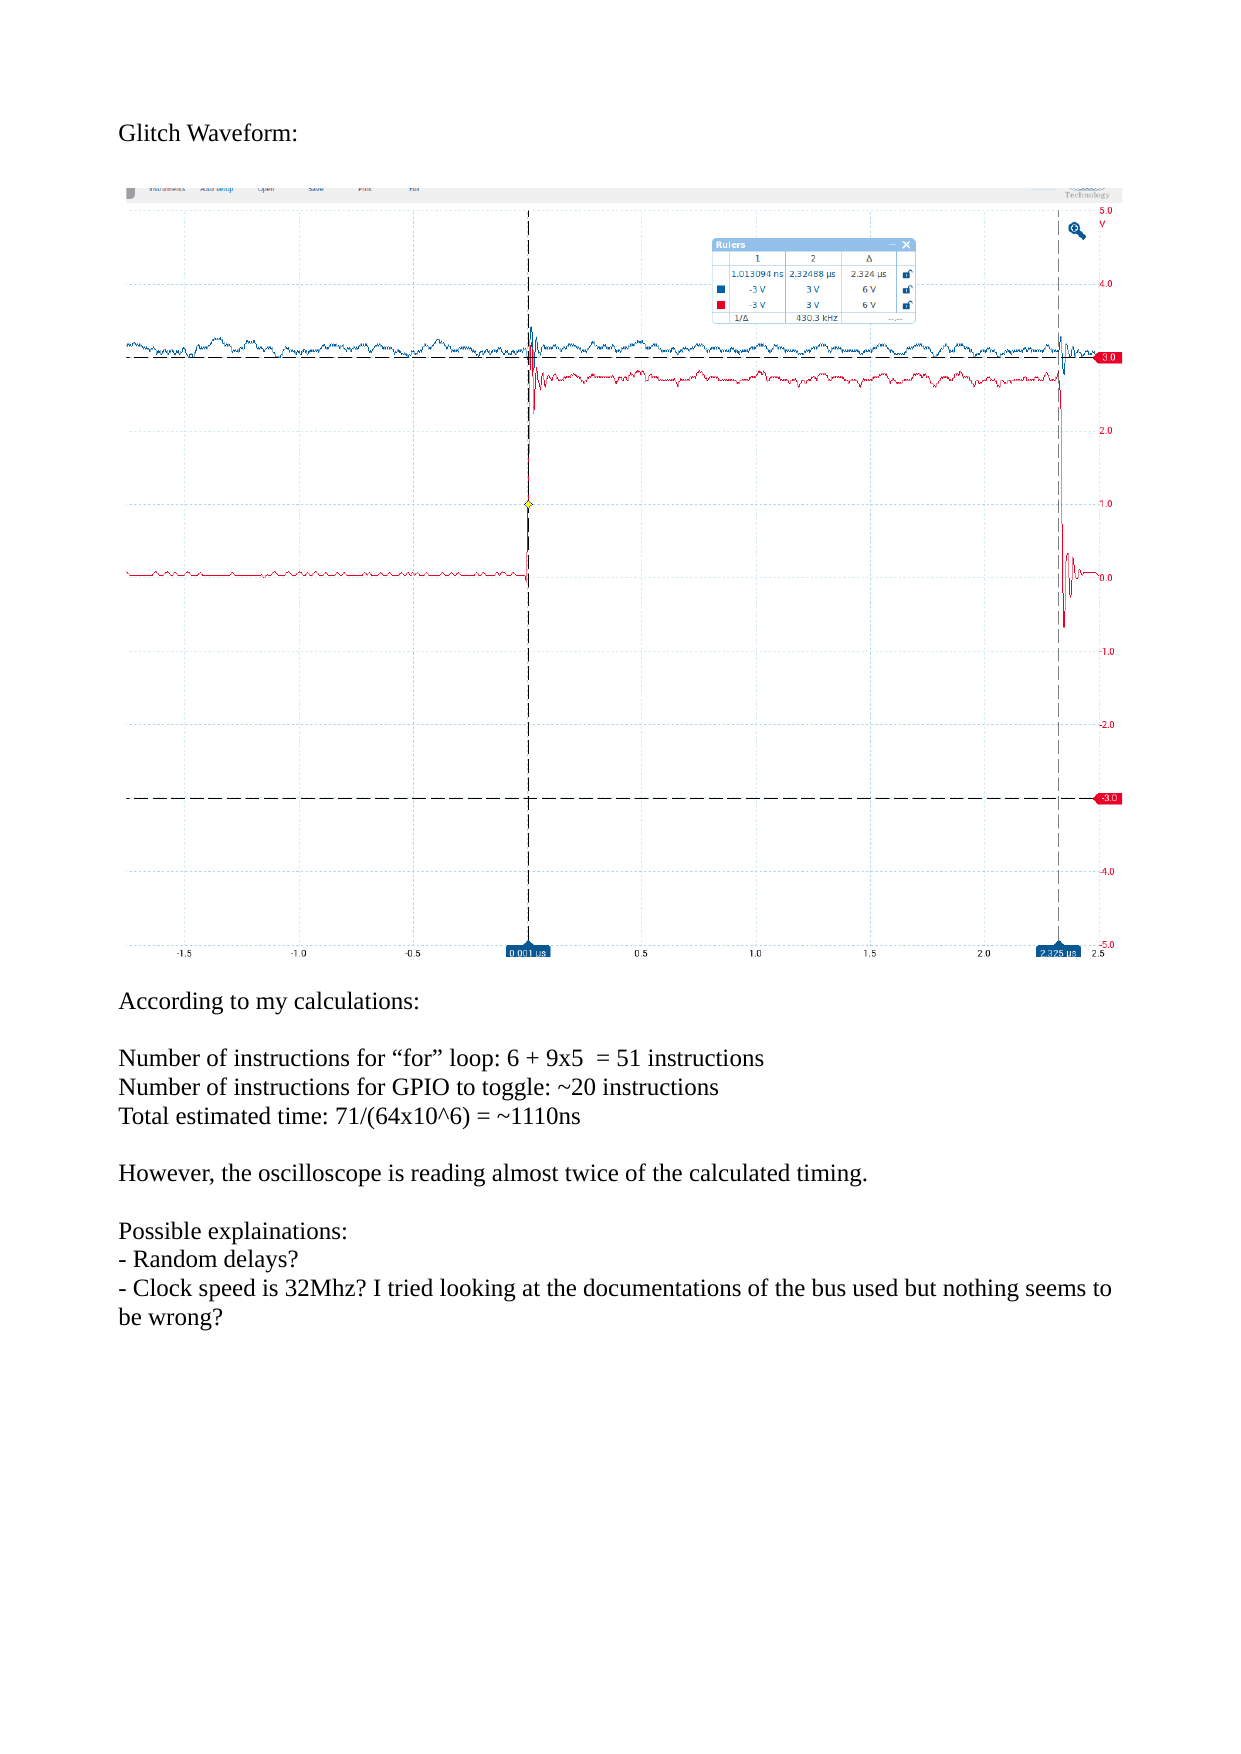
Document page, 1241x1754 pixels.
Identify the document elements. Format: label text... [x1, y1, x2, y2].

text Number of instructions for GPIO to toggle: ~20 instructions [118, 1072, 1122, 1101]
text Possible explainations: - Random delays? [118, 1216, 1122, 1273]
text According to my calculations: [118, 986, 1122, 1043]
text However, the oscilloscope is reading almost twice of the calculated timing. [118, 1158, 1122, 1187]
text Total estimated time: 71/(64x10^6) = ~1110ns [118, 1101, 1122, 1129]
text Number of instructions for “for” loop: 6 + 9x5 = 51 instructions [118, 1043, 1122, 1072]
text Glitch Waveform: [118, 118, 1122, 147]
text - Clock speed is 32Mhz? I tried looking at the documentations of the bus used but nothing seems to be wrong? [118, 1273, 1122, 1331]
